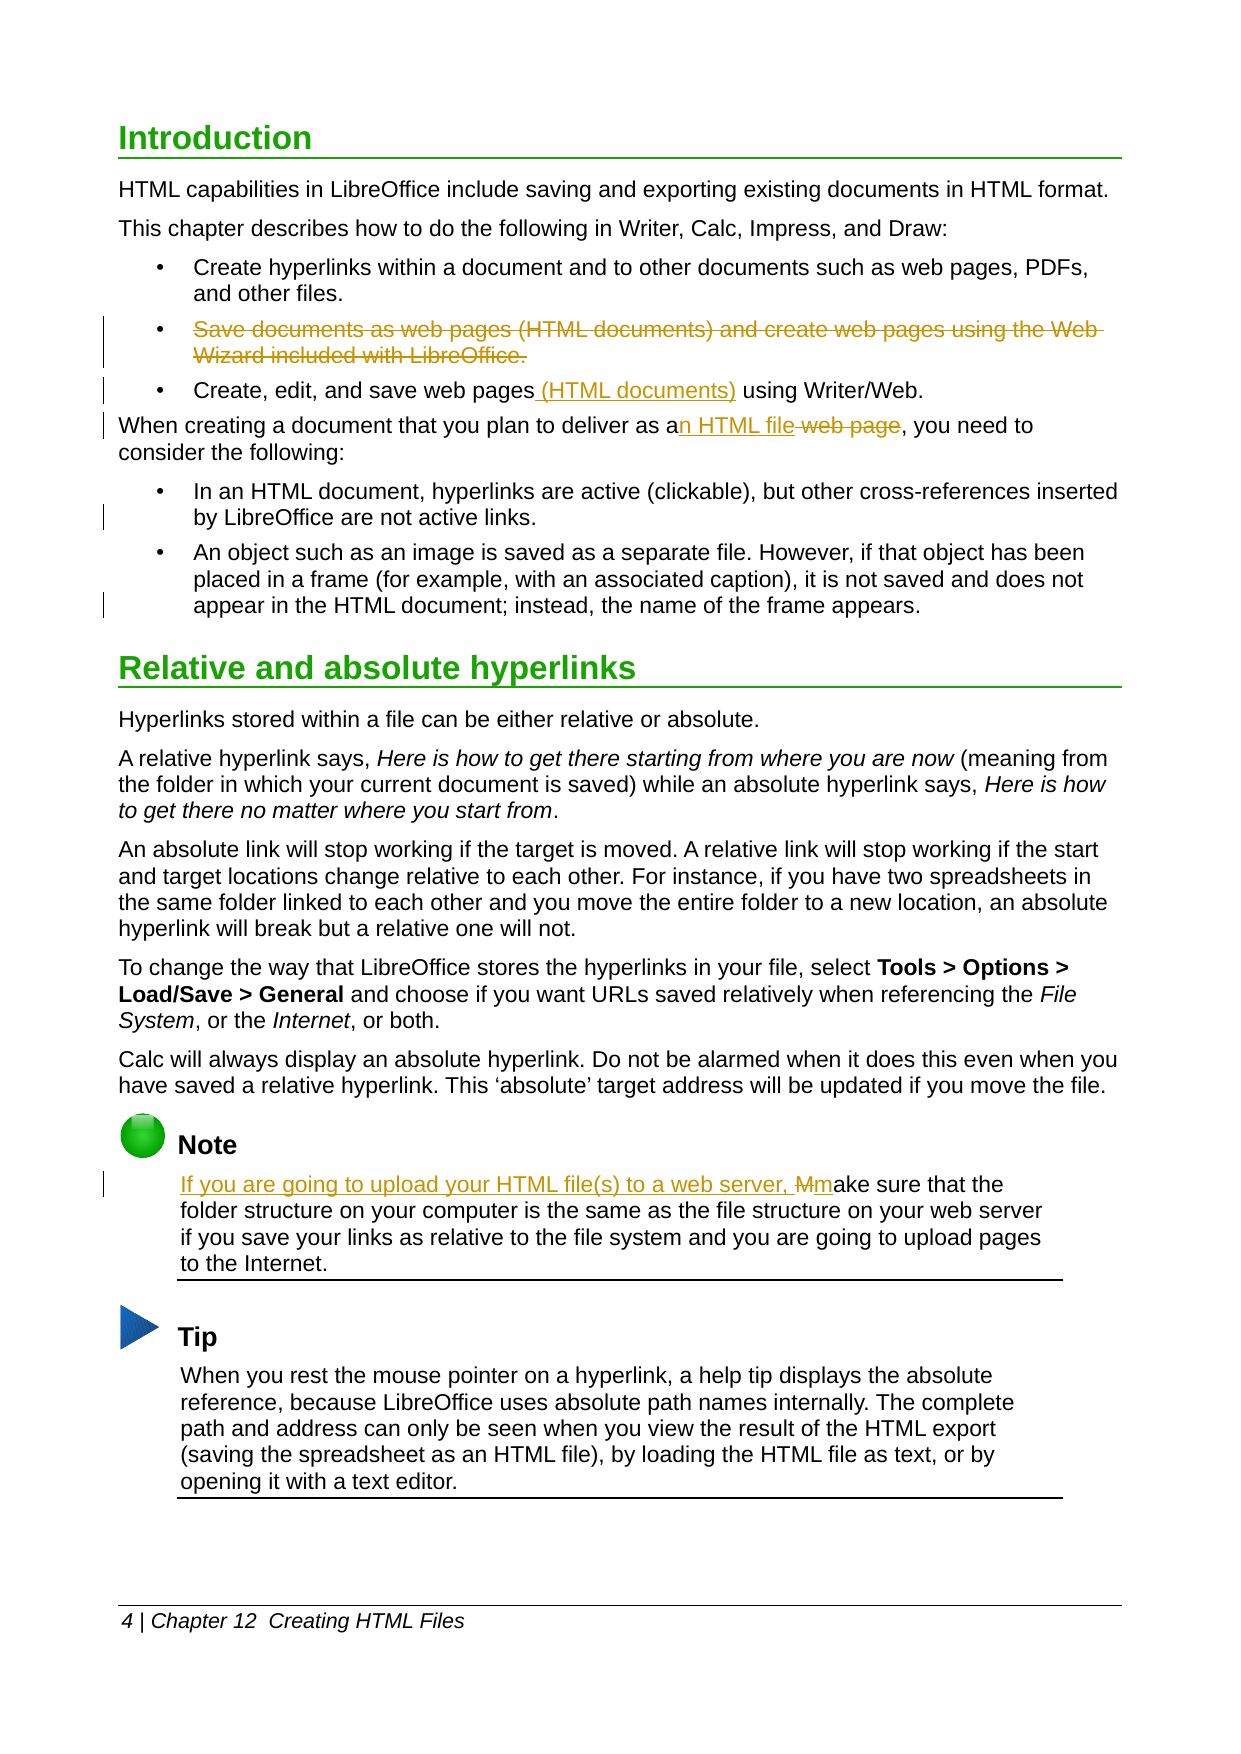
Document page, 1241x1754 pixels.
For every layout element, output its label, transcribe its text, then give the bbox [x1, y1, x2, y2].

text Calc will always display an absolute hyperlink. Do not be alarmed when it does this even when you have saved a relative hyperlink. This ‘absolute’ target address will be updated if you move the file. [118, 1046, 1122, 1098]
subtitle Note [118, 1111, 1122, 1160]
list Create, edit, and save web pages (HTML documents) using Writer/Web. [156, 377, 1122, 403]
text Hyperlinks stored within a file can be either relative or absolute. [118, 706, 1122, 732]
text A relative hyperlink says, Here is how to get there starting from where you are now (meaning from the folder in which your current document is saved) while an absolute hyperlink says, Here is how to get there no matter where you start from. [118, 745, 1122, 824]
text To change the way that LibreOffice stores the hyperlinks in your file, select Tools > Options > Load/Save > General and choose if you want URLs saved relatively when referencing the File System, or the Internet, or both. [118, 954, 1122, 1033]
subtitle Introduction [118, 118, 1122, 157]
list When creating a document that you plan to deliver as an HTML file, you need to consider the following: [118, 412, 1122, 465]
text HTML capabilities in LibreOffice include saving and exporting existing documents in HTML format. [118, 176, 1122, 203]
text When you rest the mouse pointer on a hyperlink, a help tip displays the absolute reference, because LibreOffice uses absolute path names internally. The complete path and address can only be seen when you view the result of the HTML export (saving the spreadsheet as an HTML file), by loading the HTML file as text, or by opening it with a text editor. [177, 1359, 1063, 1497]
text If you are going to upload your HTML file(s) to a web server, make sure that the folder structure on your computer is the same as the file structure on your web server if you save your links as relative to the file system and you are going to upload pages to the Internet. [177, 1168, 1063, 1279]
subtitle Tip [118, 1302, 1122, 1352]
list Create hyperlinks within a document and to other documents such as web pages, PDFs, and other files. [156, 254, 1122, 307]
subtitle Relative and absolute hyperlinks [118, 648, 1122, 686]
list In an HTML document, hyperlinks are active (clickable), but other cross-references inserted by LibreOffice are not active links. [156, 478, 1122, 530]
list This chapter describes how to do the following in Writer, Calc, Impress, and Draw: [118, 215, 1122, 242]
list An object such as an image is saved as a separate file. However, if that object has been placed in a frame (for example, with an associated caption), it is not saved and does not appear in the HTML document; instead, the name of the frame appears. [156, 539, 1122, 618]
text An absolute link will stop working if the target is moved. A relative link will stop working if the start and target locations change relative to each other. For instance, if you have two spreadsheets in the same folder linked to each other and you move the entire folder to a new location, an absolute hyperlink will break but a relative one will not. [118, 836, 1122, 942]
